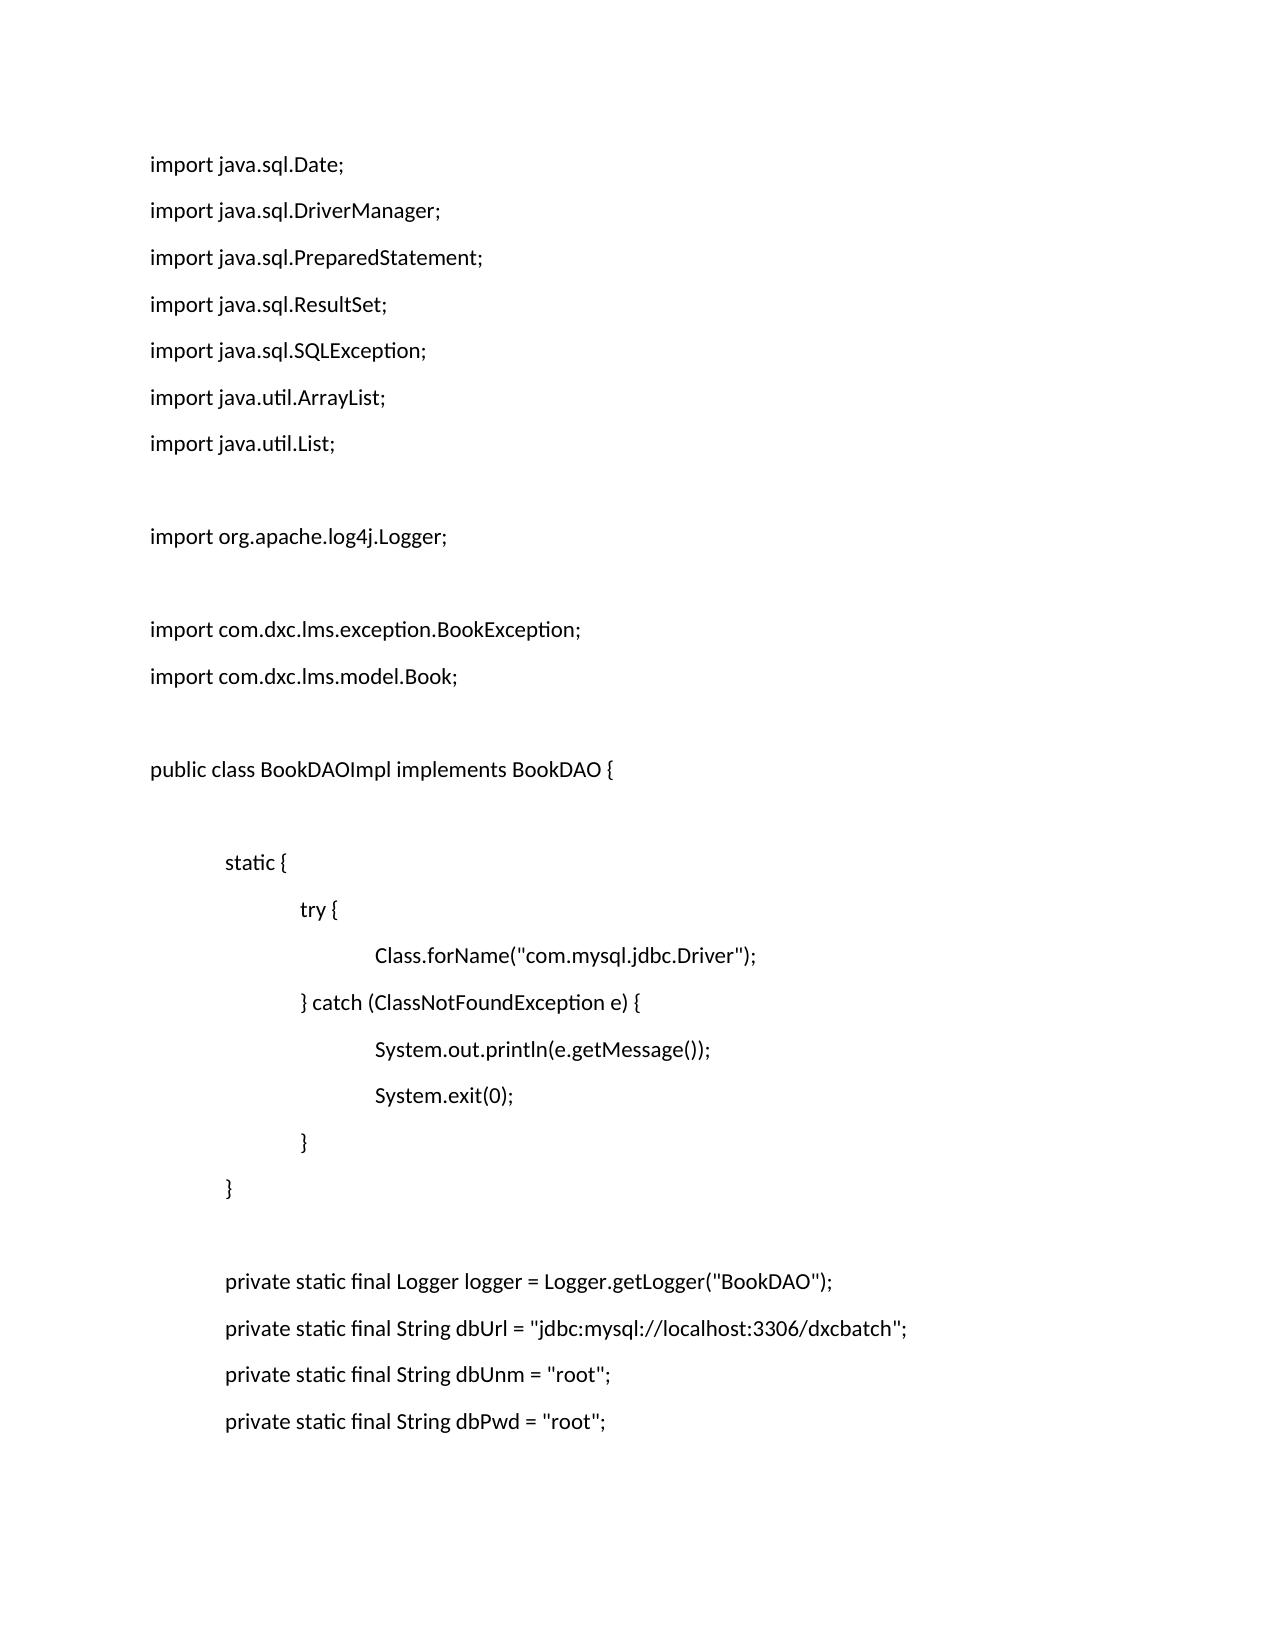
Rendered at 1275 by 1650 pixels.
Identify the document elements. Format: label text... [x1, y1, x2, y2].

text private static final Logger logger = Logger.getLogger("BookDAO"); [150, 1267, 1125, 1296]
text private static final String dbUrl = "jdbc:mysql://localhost:3306/dxcbatch"; [150, 1314, 1125, 1342]
text import java.sql.DriverManager; [150, 197, 1125, 224]
text import java.util.List; [150, 429, 1125, 457]
text System.exit(0); [150, 1081, 1125, 1109]
text try { [150, 895, 1125, 923]
text import com.dxc.lms.exception.BookException; [150, 616, 1125, 644]
text import com.dxc.lms.model.Book; [150, 662, 1125, 690]
text } catch (ClassNotFoundException e) { [150, 988, 1125, 1016]
text import java.sql.Date; [150, 150, 1125, 178]
text import java.sql.SQLException; [150, 336, 1125, 364]
text private static final String dbUnm = "root"; [150, 1361, 1125, 1389]
text } [150, 1174, 1125, 1202]
text import java.sql.ResultSet; [150, 290, 1125, 318]
text import java.util.ArrayList; [150, 383, 1125, 411]
text } [150, 1128, 1125, 1156]
text System.out.println(e.getMessage()); [150, 1035, 1125, 1063]
text import org.apache.log4j.Logger; [150, 522, 1125, 551]
text static { [150, 848, 1125, 876]
text Class.forName("com.mysql.jdbc.Driver"); [150, 942, 1125, 969]
text private static final String dbPwd = "root"; [150, 1407, 1125, 1435]
text import java.sql.PreparedStatement; [150, 243, 1125, 271]
text public class BookDAOImpl implements BookDAO { [150, 755, 1125, 783]
